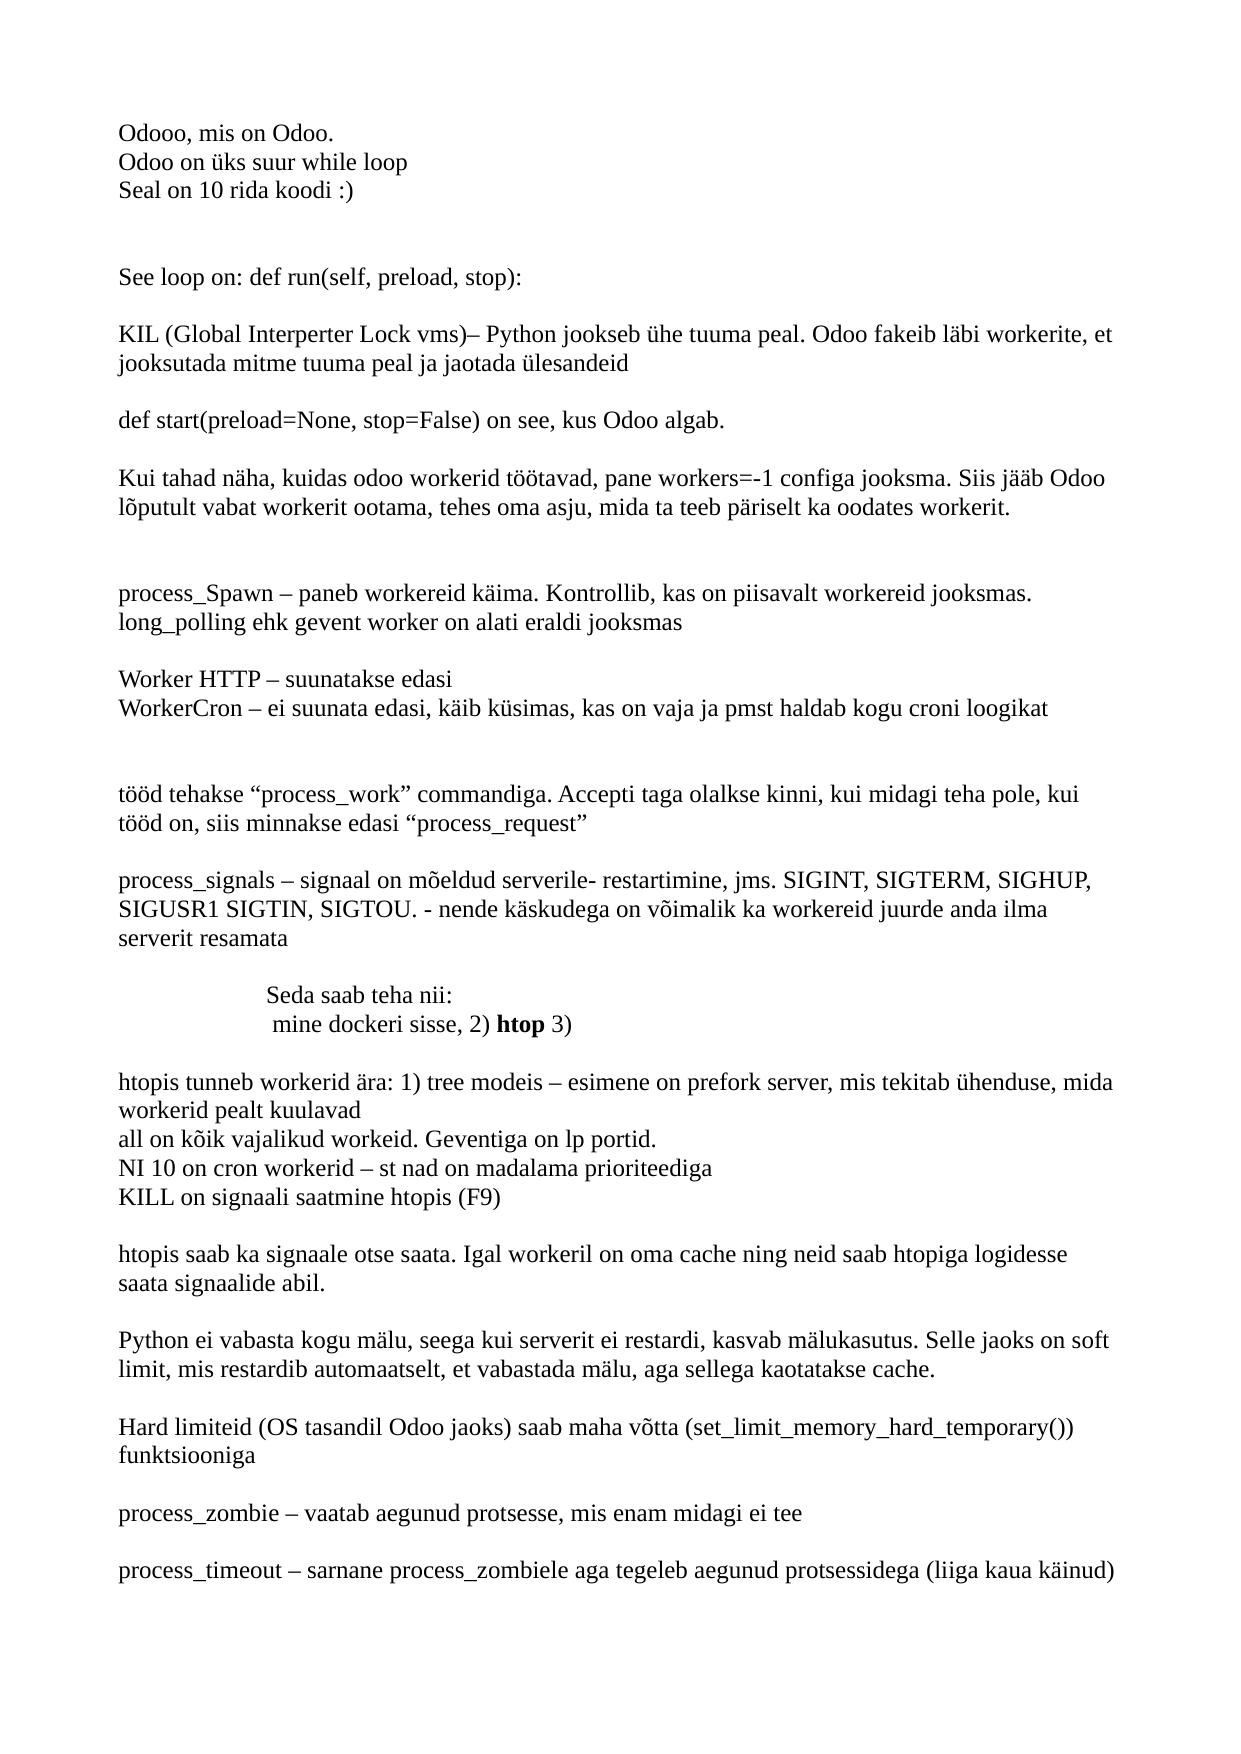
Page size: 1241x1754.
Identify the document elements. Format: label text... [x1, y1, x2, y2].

text process_zombie – vaatab aegunud protsesse, mis enam midagi ei tee [118, 1498, 1122, 1527]
text See loop on: def run(self, preload, stop): [118, 262, 1122, 291]
text process_signals – signaal on mõeldud serverile- restartimine, jms. SIGINT, SIGTERM, SIGHUP, SIGUSR1 SIGTIN, SIGTOU. - nende käskudega on võimalik ka workereid juurde anda ilma serverit resamata [118, 866, 1122, 952]
text htopis saab ka signaale otse saata. Igal workeril on oma cache ning neid saab htopiga logidesse saata signaalide abil. [118, 1239, 1122, 1297]
text mine dockeri sisse, 2) htop 3) [118, 1009, 1122, 1038]
text NI 10 on cron workerid – st nad on madalama prioriteediga [118, 1153, 1122, 1182]
text Hard limiteid (OS tasandil Odoo jaoks) saab maha võtta (set_limit_memory_hard_temporary()) funktsiooniga [118, 1412, 1122, 1469]
text all on kõik vajalikud workeid. Geventiga on lp portid. [118, 1124, 1122, 1153]
text htopis tunneb workerid ära: 1) tree modeis – esimene on prefork server, mis tekitab ühenduse, mida workerid pealt kuulavad [118, 1067, 1122, 1124]
text WorkerCron – ei suunata edasi, käib küsimas, kas on vaja ja pmst haldab kogu croni loogikat [118, 693, 1122, 722]
text KILL on signaali saatmine htopis (F9) [118, 1182, 1122, 1211]
text Worker HTTP – suunatakse edasi [118, 664, 1122, 693]
text KIL (Global Interperter Lock vms)– Python jookseb ühe tuuma peal. Odoo fakeib läbi workerite, et jooksutada mitme tuuma peal ja jaotada ülesandeid [118, 319, 1122, 377]
text Seda saab teha nii: [118, 981, 1122, 1009]
text long_polling ehk gevent worker on alati eraldi jooksmas [118, 607, 1122, 636]
text Kui tahad näha, kuidas odoo workerid töötavad, pane workers=-1 configa jooksma. Siis jääb Odoo lõputult vabat workerit ootama, tehes oma asju, mida ta teeb päriselt ka oodates workerit. [118, 463, 1122, 521]
text process_timeout – sarnane process_zombiele aga tegeleb aegunud protsessidega (liiga kaua käinud) [118, 1556, 1122, 1584]
text tööd tehakse “process_work” commandiga. Accepti taga olalkse kinni, kui midagi teha pole, kui tööd on, siis minnakse edasi “process_request” [118, 779, 1122, 837]
text def start(preload=None, stop=False) on see, kus Odoo algab. [118, 406, 1122, 434]
text Seal on 10 rida koodi :) [118, 176, 1122, 204]
text Python ei vabasta kogu mälu, seega kui serverit ei restardi, kasvab mälukasutus. Selle jaoks on soft limit, mis restardib automaatselt, et vabastada mälu, aga sellega kaotatakse cache. [118, 1326, 1122, 1383]
text Odooo, mis on Odoo. Odoo on üks suur while loop [118, 118, 1122, 176]
text process_Spawn – paneb workereid käima. Kontrollib, kas on piisavalt workereid jooksmas. [118, 578, 1122, 607]
